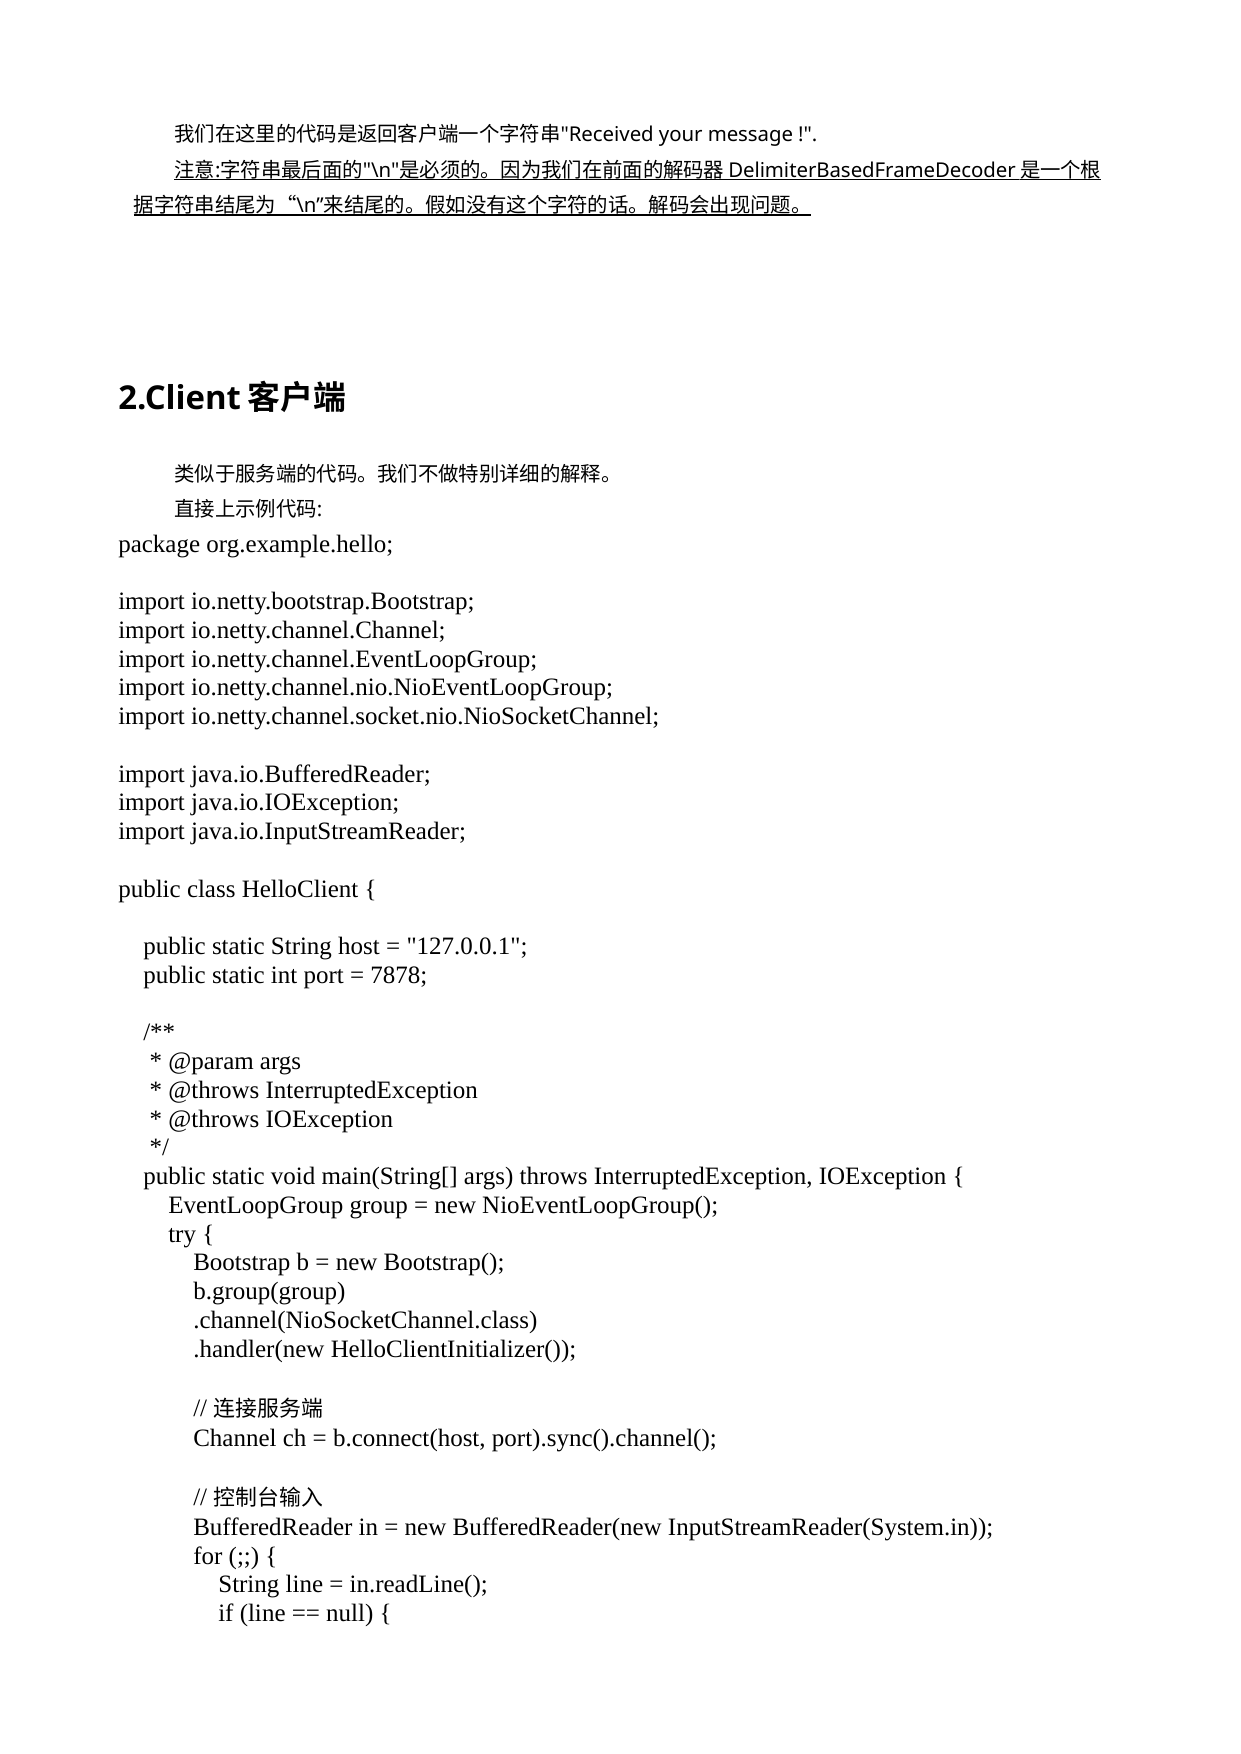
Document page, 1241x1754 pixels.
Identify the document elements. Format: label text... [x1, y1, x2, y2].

text public static String host = "127.0.0.1"; [118, 931, 1122, 960]
text import java.io.InputStreamReader; [118, 816, 1122, 845]
text /** [118, 1017, 1122, 1046]
text BufferedReader in = new BufferedReader(new InputStreamReader(System.in)); [118, 1512, 1122, 1541]
text import io.netty.channel.socket.nio.NioSocketChannel; [118, 701, 1122, 730]
text import java.io.BufferedReader; [118, 759, 1122, 787]
text */ [118, 1132, 1122, 1161]
text if (line == null) { [118, 1598, 1122, 1627]
text public static void main(String[] args) throws InterruptedException, IOException { [118, 1161, 1122, 1190]
text b.group(group) [118, 1276, 1122, 1305]
text Bootstrap b = new Bootstrap(); [118, 1247, 1122, 1276]
text import io.netty.channel.Channel; [118, 615, 1122, 644]
text EventLoopGroup group = new NioEventLoopGroup(); [118, 1190, 1122, 1219]
text import io.netty.channel.nio.NioEventLoopGroup; [118, 672, 1122, 701]
text 直接上示例代码: [134, 493, 1106, 523]
text * @throws IOException [118, 1104, 1122, 1132]
text import io.netty.channel.EventLoopGroup; [118, 644, 1122, 672]
text public class HelloClient { [118, 874, 1122, 902]
text import java.io.IOException; [118, 787, 1122, 816]
text 类似于服务端的代码。我们不做特别详细的解释。 [134, 458, 1106, 487]
text for (;;) { [118, 1541, 1122, 1569]
text 我们在这里的代码是返回客户端一个字符串"Received your message !". [134, 118, 1106, 148]
text // 连接服务端 [118, 1391, 1122, 1423]
text .channel(NioSocketChannel.class) [118, 1305, 1122, 1334]
text * @param args [118, 1046, 1122, 1075]
text .handler(new HelloClientInitializer()); [118, 1334, 1122, 1362]
text 注意:字符串最后面的"\n"是必须的。因为我们在前面的解码器DelimiterBasedFrameDecoder是一个根据字符串结尾为“\n”来结尾的。假如没有这个字符的话。解码会出现问题。 [134, 153, 1106, 218]
text import io.netty.bootstrap.Bootstrap; [118, 586, 1122, 615]
text Channel ch = b.connect(host, port).sync().channel(); [118, 1423, 1122, 1452]
text try { [118, 1219, 1122, 1247]
text package org.example.hello; [118, 529, 1122, 557]
text public static int port = 7878; [118, 960, 1122, 989]
text * @throws InterruptedException [118, 1075, 1122, 1104]
subtitle 2.Client客户端 [118, 371, 1122, 419]
text // 控制台输入 [118, 1480, 1122, 1512]
text String line = in.readLine(); [118, 1569, 1122, 1598]
